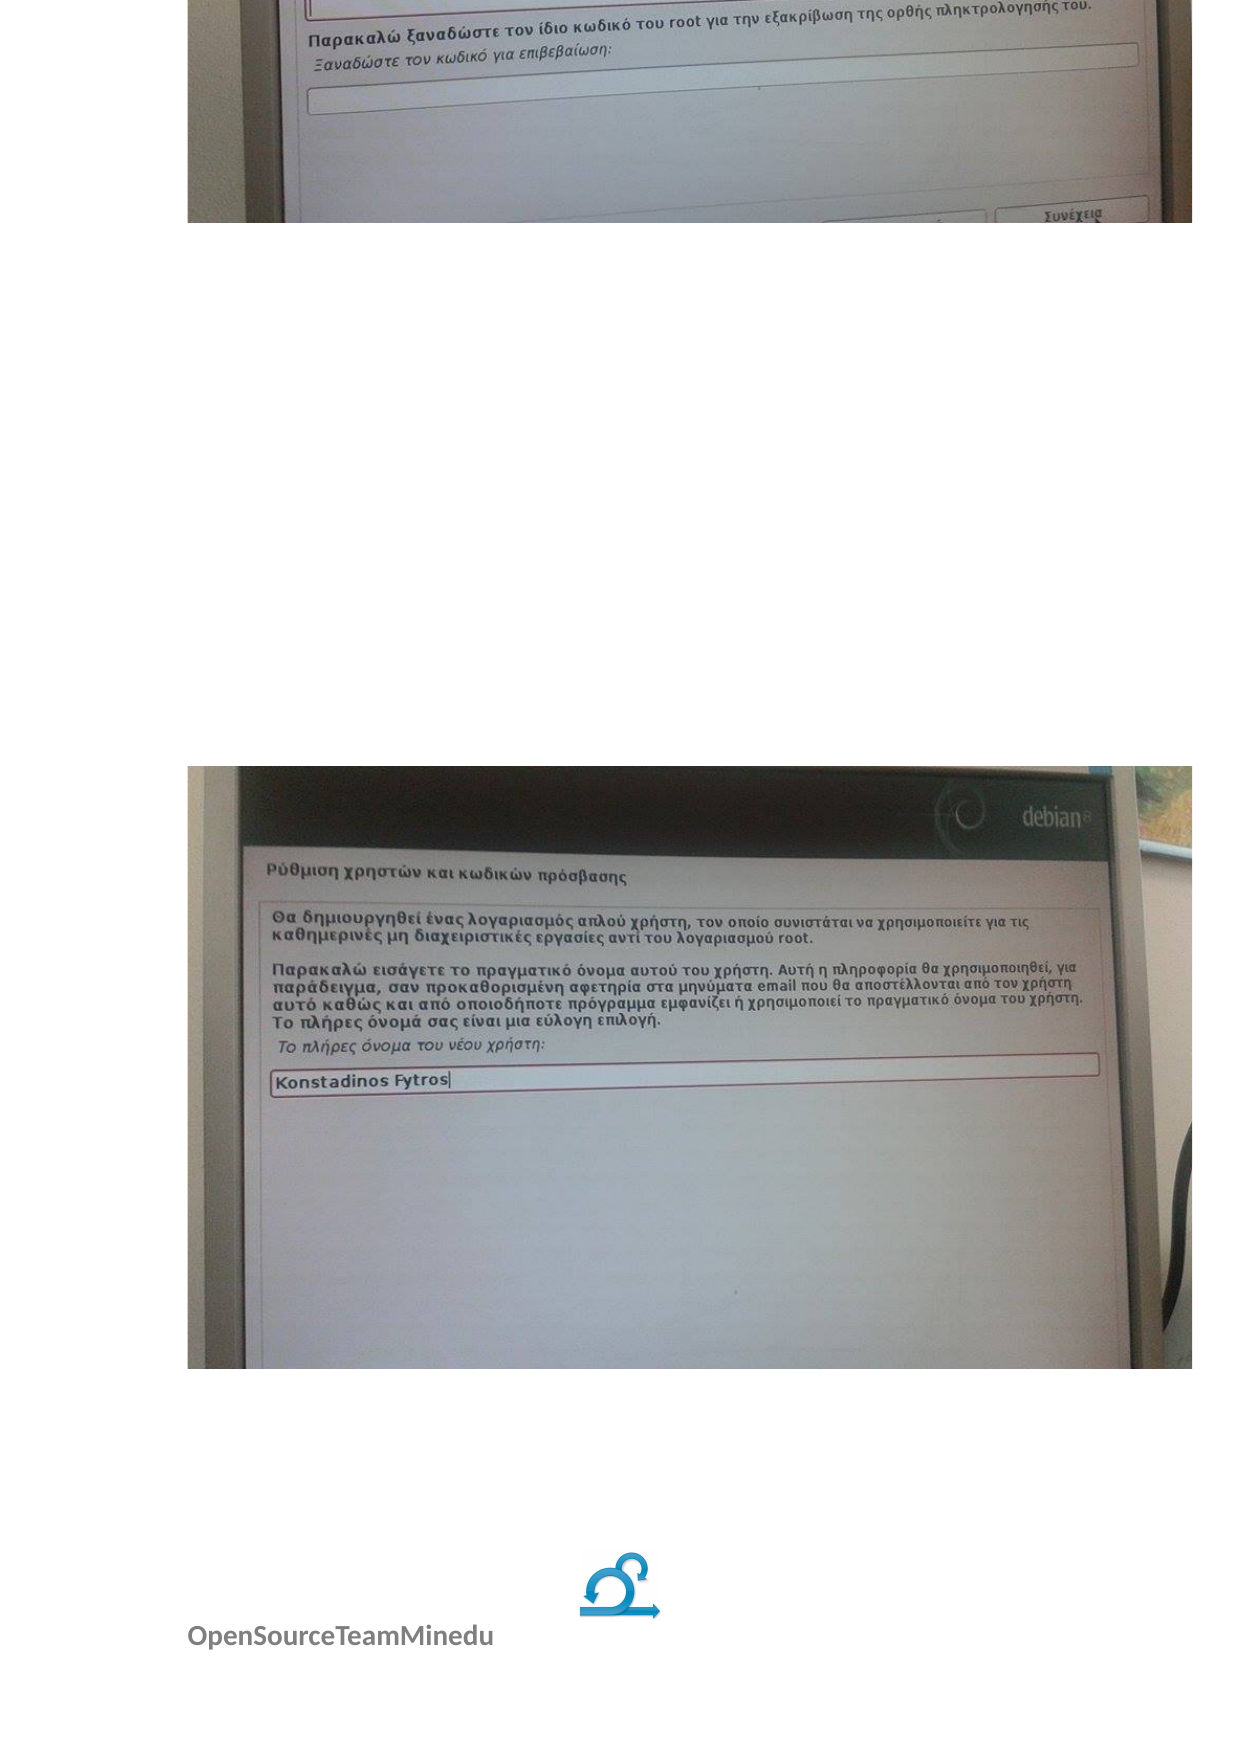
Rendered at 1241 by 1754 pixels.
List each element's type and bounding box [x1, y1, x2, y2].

picture [579, 1550, 661, 1619]
picture [187, 0, 1193, 223]
picture [187, 766, 1193, 1369]
